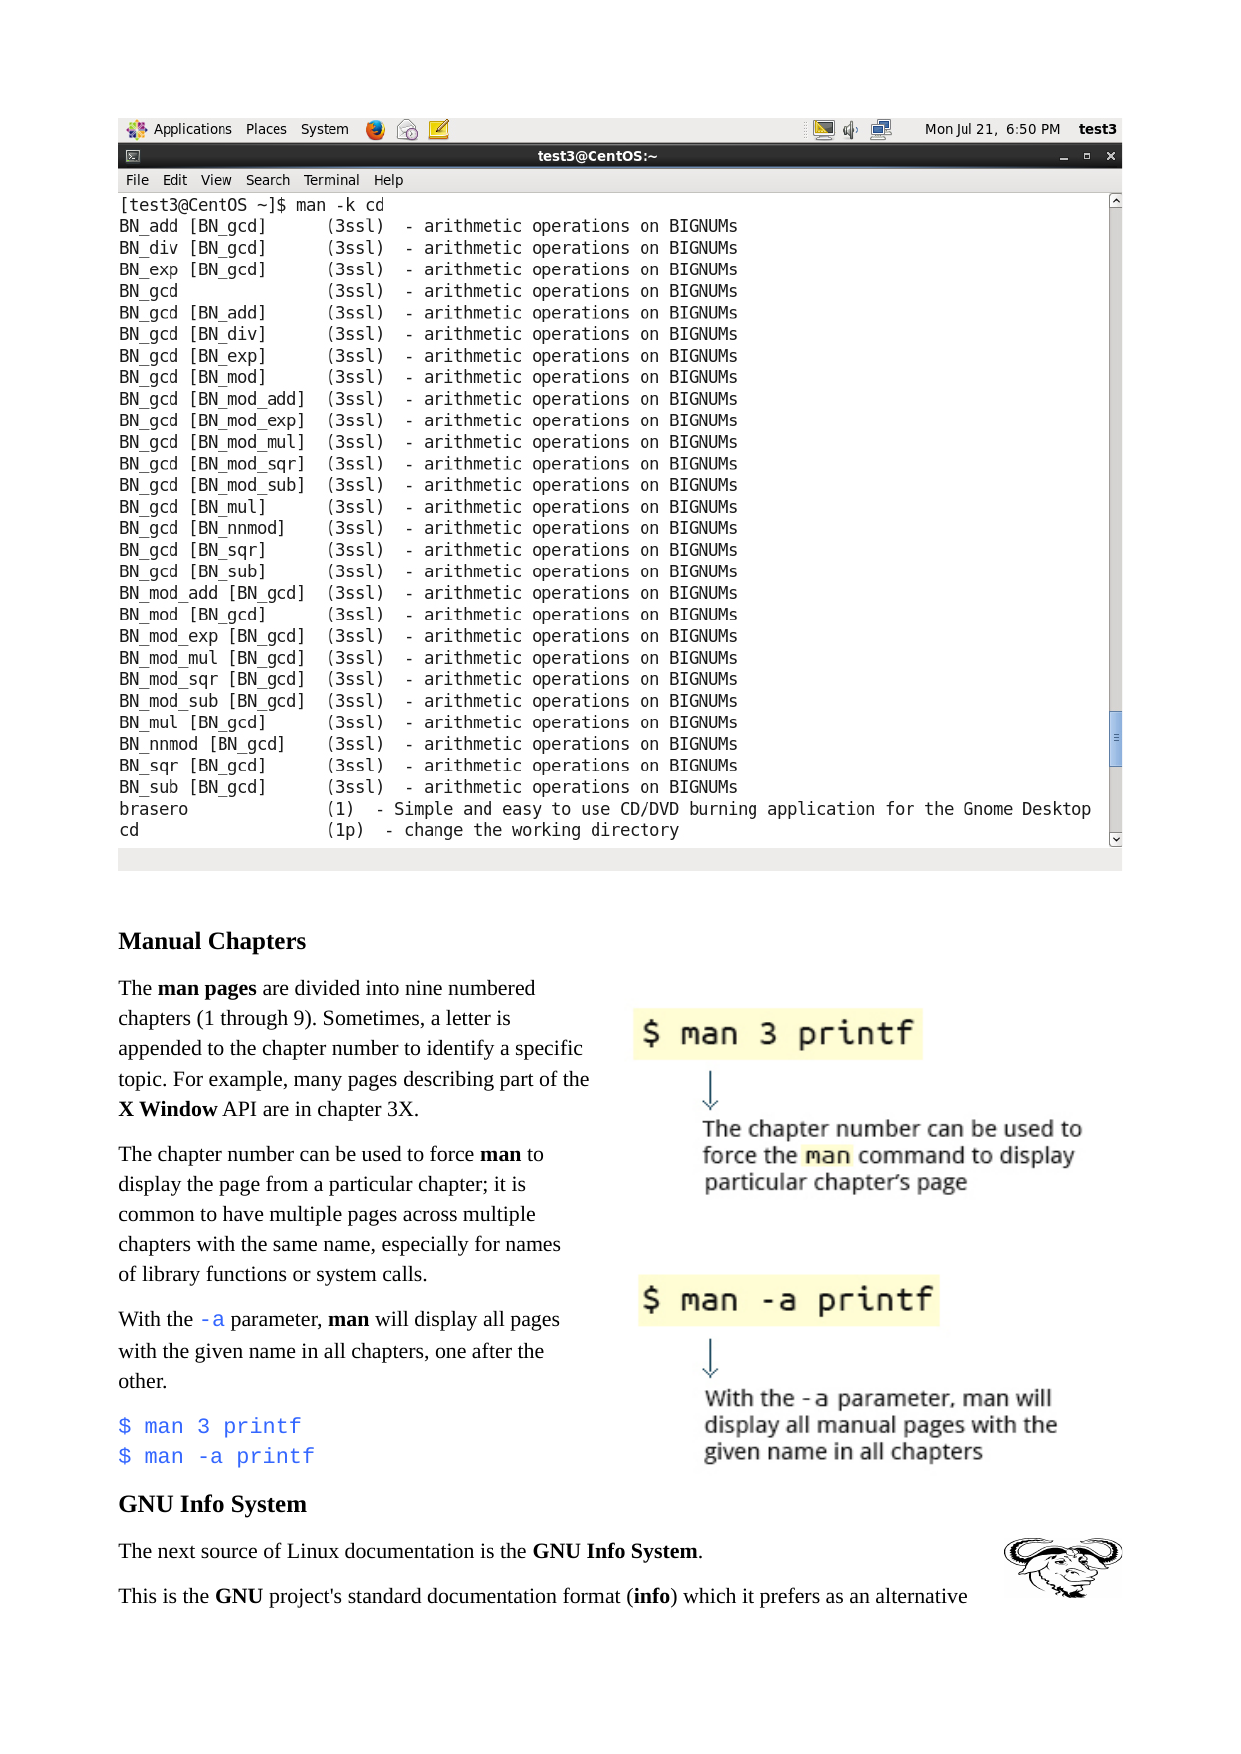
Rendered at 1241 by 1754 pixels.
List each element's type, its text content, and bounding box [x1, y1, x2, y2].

text $ man 3 printf $ man -a printf [118, 1413, 598, 1470]
text This is the GNU project's standard documentation format (info) which it prefers as an alternative [118, 1583, 1122, 1608]
text The next source of Linux documentation is the GNU Info System. [118, 1538, 1004, 1563]
picture [118, 118, 1123, 871]
picture [1004, 1538, 1123, 1598]
text GNU Info System [118, 1489, 1122, 1518]
text The chapter number can be used to force man to display the page from a particular chapter; it is common to have multiple pages across multiple chapters with the same name, especially for names of library functions or system calls. [118, 1141, 598, 1287]
text The man pages are divided into nine numbered chapters (1 through 9). Sometimes, a letter is appended to the chapter number to identify a specific topic. For example, many pages describing part of the X Window API are in chapter 3X. [118, 975, 598, 1121]
text Manual Chapters [118, 926, 1122, 954]
picture [598, 975, 1123, 1502]
text With the -a parameter, man will display all pages with the given name in all chapters, one after the other. [118, 1306, 598, 1393]
